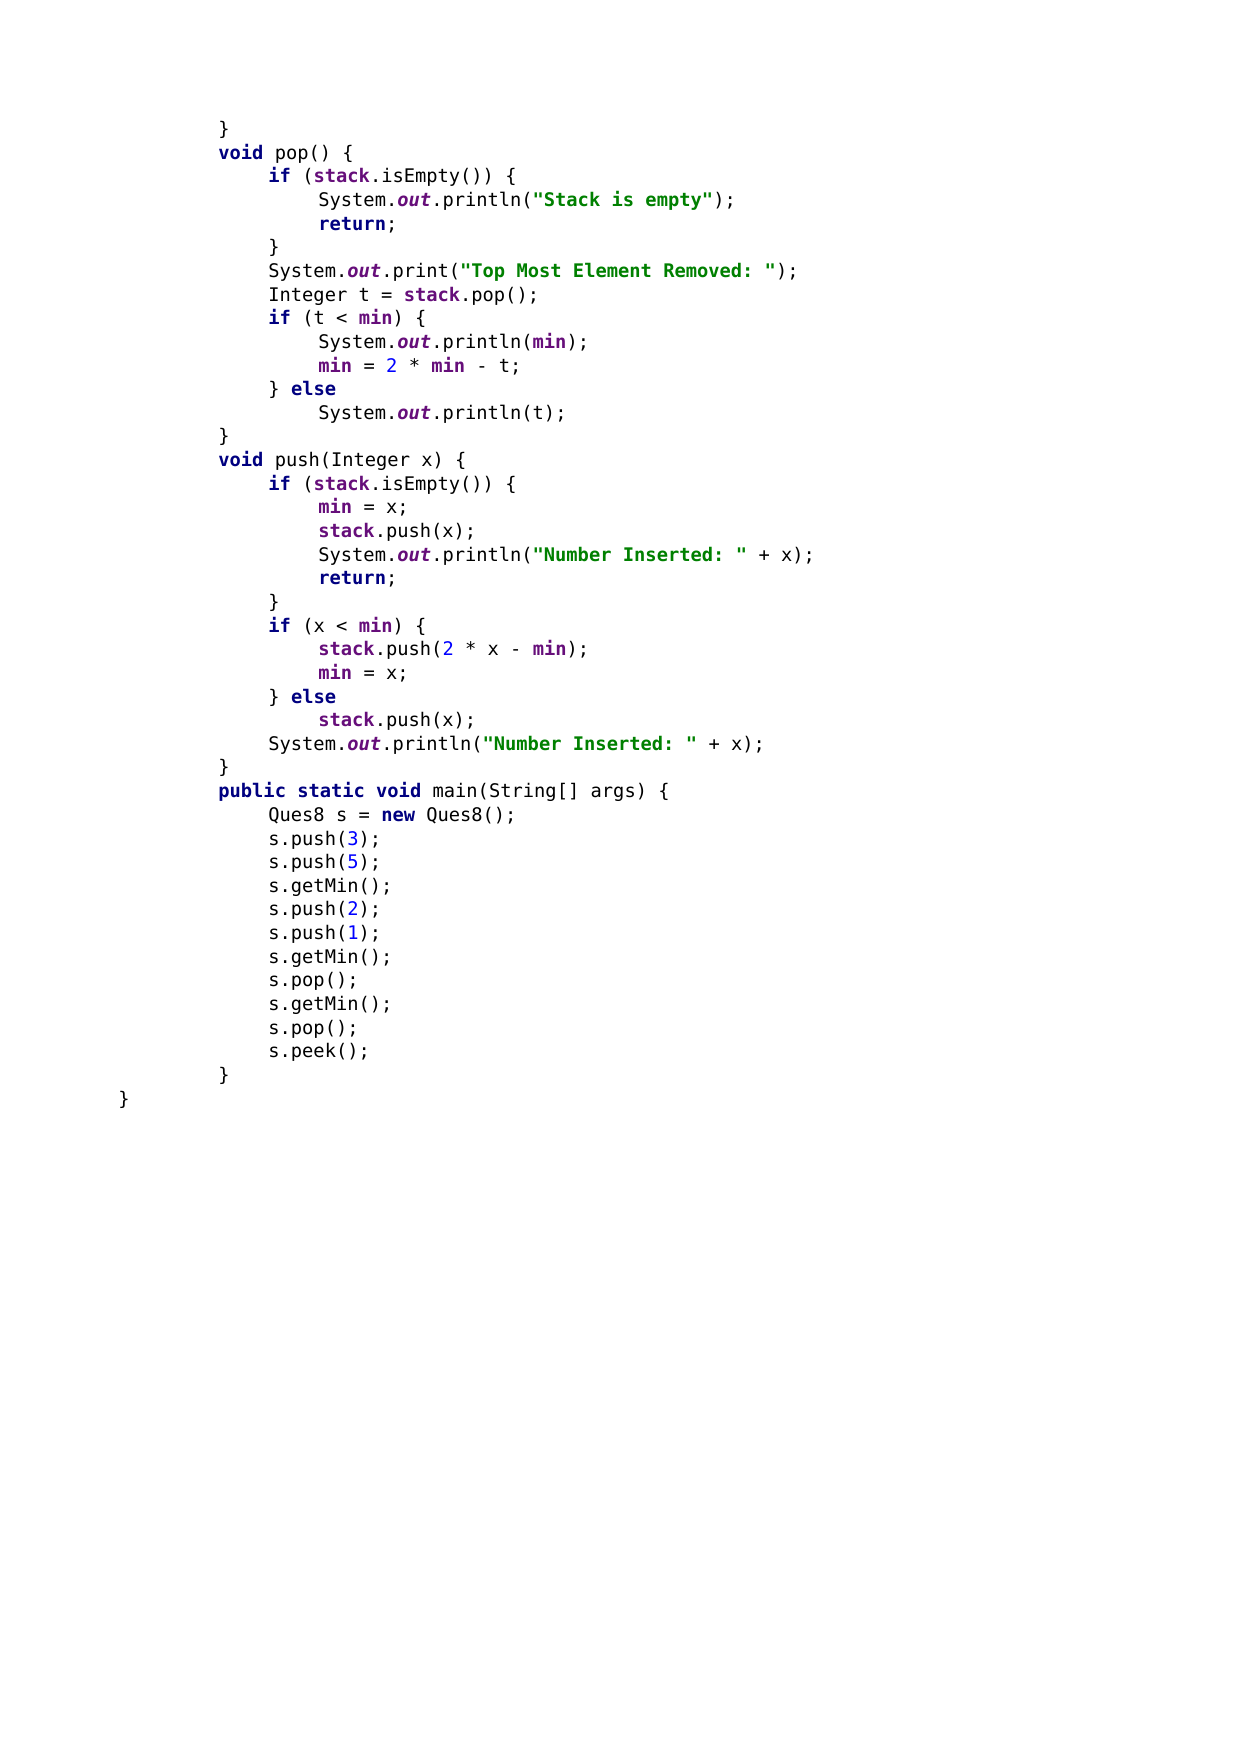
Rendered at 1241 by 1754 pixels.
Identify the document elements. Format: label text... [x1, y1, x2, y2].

text stack.push(x); [118, 520, 1122, 544]
text System.out.println("Number Inserted: " + x); [118, 544, 1122, 567]
text } [118, 426, 1122, 449]
text s.getMin(); [118, 946, 1122, 969]
text stack.push(x); [118, 709, 1122, 733]
text return; [118, 567, 1122, 591]
text return; [118, 213, 1122, 236]
text s.push(3); [118, 827, 1122, 851]
text if (stack.isEmpty()) { [118, 473, 1122, 496]
text s.push(5); [118, 851, 1122, 875]
text s.pop(); [118, 1017, 1122, 1040]
text } else [118, 378, 1122, 402]
text System.out.println("Number Inserted: " + x); [118, 733, 1122, 757]
text Ques8 s = new Ques8(); [118, 804, 1122, 827]
text System.out.println(min); [118, 331, 1122, 354]
text min = x; [118, 662, 1122, 686]
text System.out.println(t); [118, 402, 1122, 426]
text Integer t = stack.pop(); [118, 284, 1122, 307]
text s.peek(); [118, 1040, 1122, 1064]
text if (stack.isEmpty()) { [118, 165, 1122, 189]
text } [118, 591, 1122, 615]
text public static void main(String[] args) { [118, 780, 1122, 804]
text void pop() { [118, 142, 1122, 165]
text stack.push(2 * x - min); [118, 638, 1122, 662]
text } [118, 118, 1122, 142]
text System.out.println("Stack is empty"); [118, 189, 1122, 213]
text s.push(2); [118, 898, 1122, 922]
text } else [118, 686, 1122, 709]
text } [118, 757, 1122, 780]
text } [118, 236, 1122, 260]
text s.getMin(); [118, 993, 1122, 1017]
text s.pop(); [118, 969, 1122, 993]
text System.out.print("Top Most Element Removed: "); [118, 260, 1122, 284]
text } [118, 1064, 1122, 1088]
text } [118, 1088, 1122, 1109]
text void push(Integer x) { [118, 449, 1122, 473]
text s.push(1); [118, 922, 1122, 946]
text if (t < min) { [118, 307, 1122, 331]
text min = 2 * min - t; [118, 354, 1122, 378]
text if (x < min) { [118, 615, 1122, 638]
text min = x; [118, 496, 1122, 520]
text s.getMin(); [118, 875, 1122, 898]
